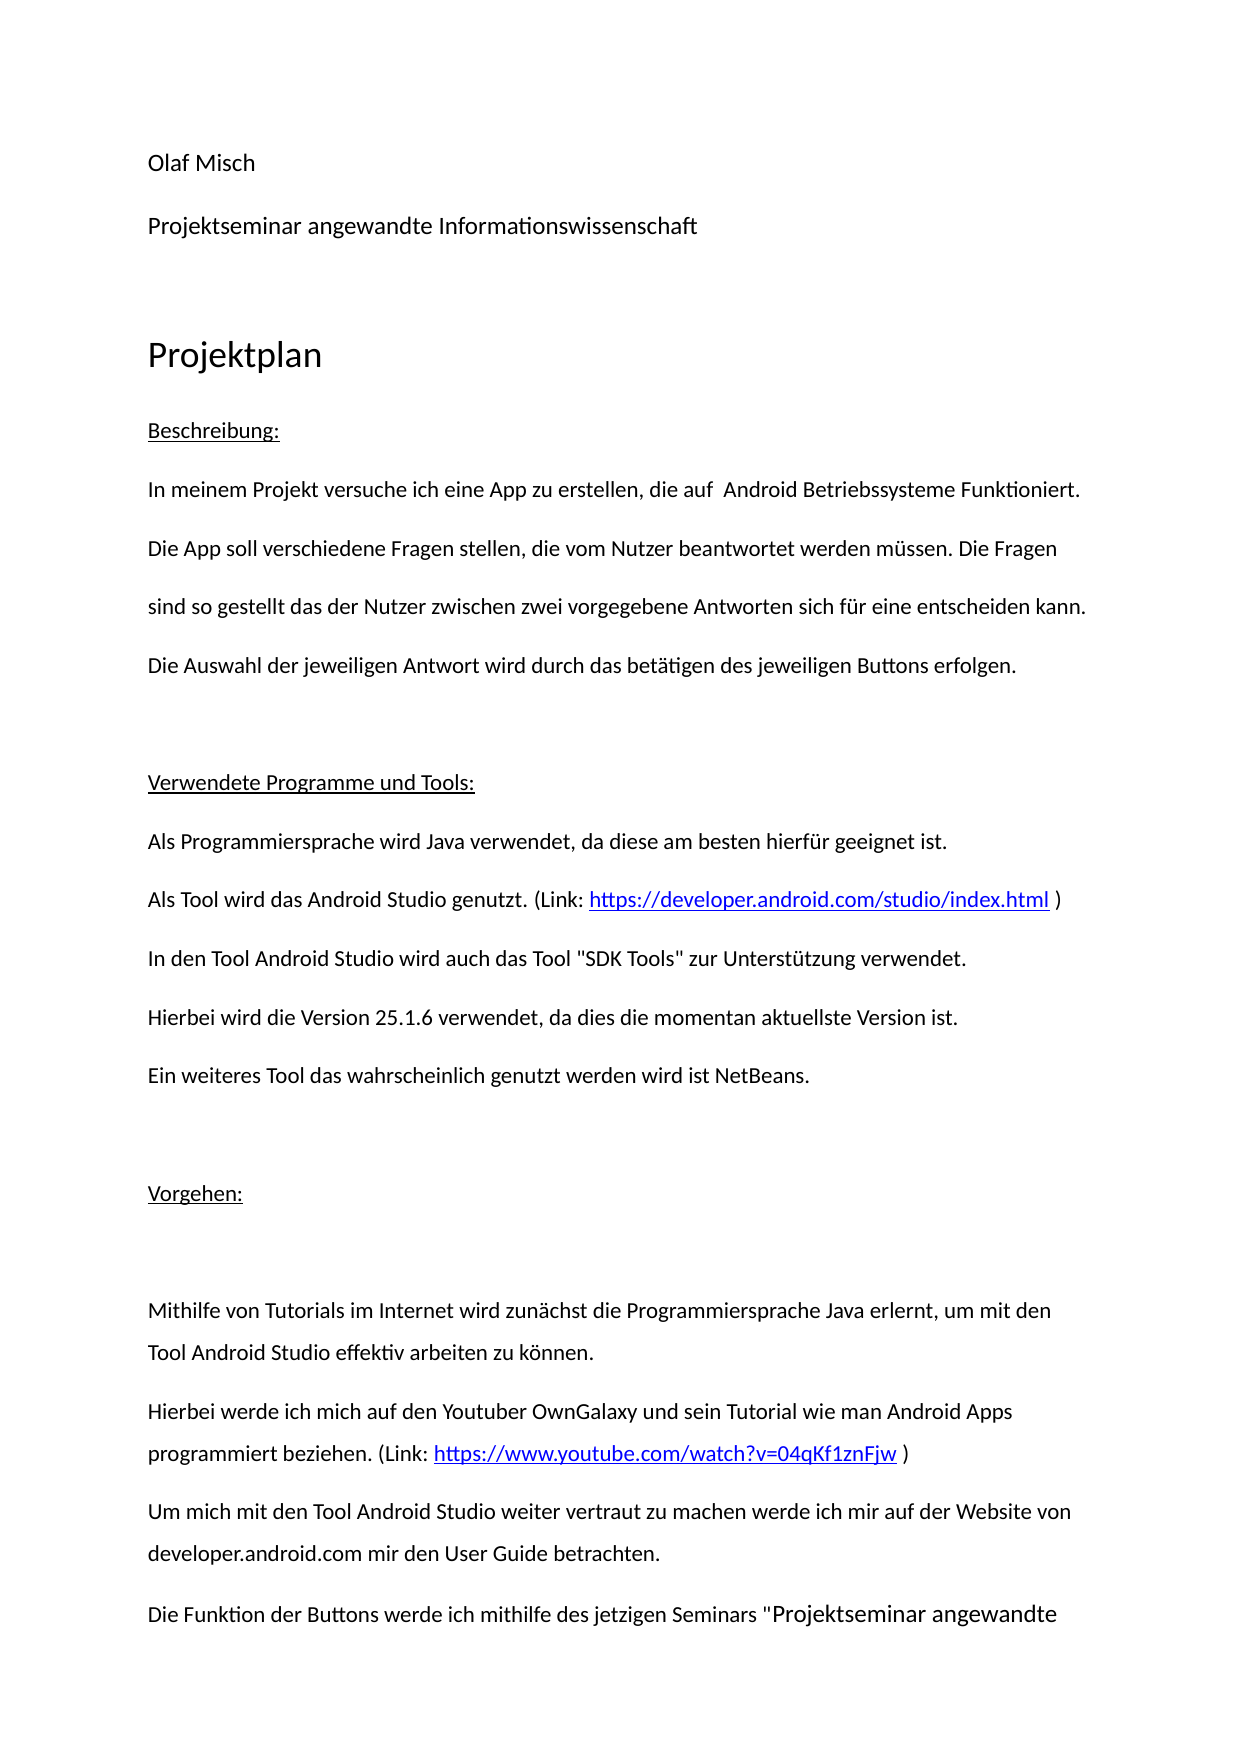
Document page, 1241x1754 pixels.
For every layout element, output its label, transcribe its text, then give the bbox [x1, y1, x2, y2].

text Als Programmiersprache wird Java verwendet, da diese am besten hierfür geeignet ist. [148, 827, 1093, 855]
text Mithilfe von Tutorials im Internet wird zunächst die Programmiersprache Java erlernt, um mit den Tool Android Studio effektiv arbeiten zu können. [148, 1296, 1093, 1366]
text Verwendete Programme und Tools: [148, 768, 1093, 796]
text Projektseminar angewandte Informationswissenschaft [148, 210, 1093, 241]
text Die Auswahl der jeweiligen Antwort wird durch das betätigen des jeweiligen Buttons erfolgen. [148, 651, 1093, 679]
text Um mich mit den Tool Android Studio weiter vertraut zu machen werde ich mir auf der Website von developer.android.com mir den User Guide betrachten. [148, 1497, 1093, 1567]
text Die Funktion der Buttons werde ich mithilfe des jetzigen Seminars "Projektseminar angewandte [148, 1598, 1093, 1628]
text Vorgehen: [148, 1179, 1093, 1207]
text sind so gestellt das der Nutzer zwischen zwei vorgegebene Antworten sich für eine entscheiden kann. [148, 592, 1093, 620]
text Olaf Misch [148, 148, 1093, 178]
text Hierbei wird die Version 25.1.6 verwendet, da dies die momentan aktuellste Version ist. [148, 1003, 1093, 1031]
text In den Tool Android Studio wird auch das Tool "SDK Tools" zur Unterstützung verwendet. [148, 944, 1093, 972]
text Ein weiteres Tool das wahrscheinlich genutzt werden wird ist NetBeans. [148, 1062, 1093, 1089]
text Hierbei werde ich mich auf den Youtuber OwnGalaxy und sein Tutorial wie man Android Apps programmiert beziehen. (Link: https://www.youtube.com/watch?v=04qKf1znFjw ) [148, 1397, 1093, 1467]
text Als Tool wird das Android Studio genutzt. (Link: https://developer.android.com/studio/index.html ) [148, 886, 1093, 914]
text In meinem Projekt versuche ich eine App zu erstellen, die auf Android Betriebssysteme Funktioniert. [148, 475, 1093, 503]
text Projektplan [148, 331, 1093, 377]
text Die App soll verschiedene Fragen stellen, die vom Nutzer beantwortet werden müssen. Die Fragen [148, 534, 1093, 562]
text Beschreibung: [148, 416, 1093, 444]
